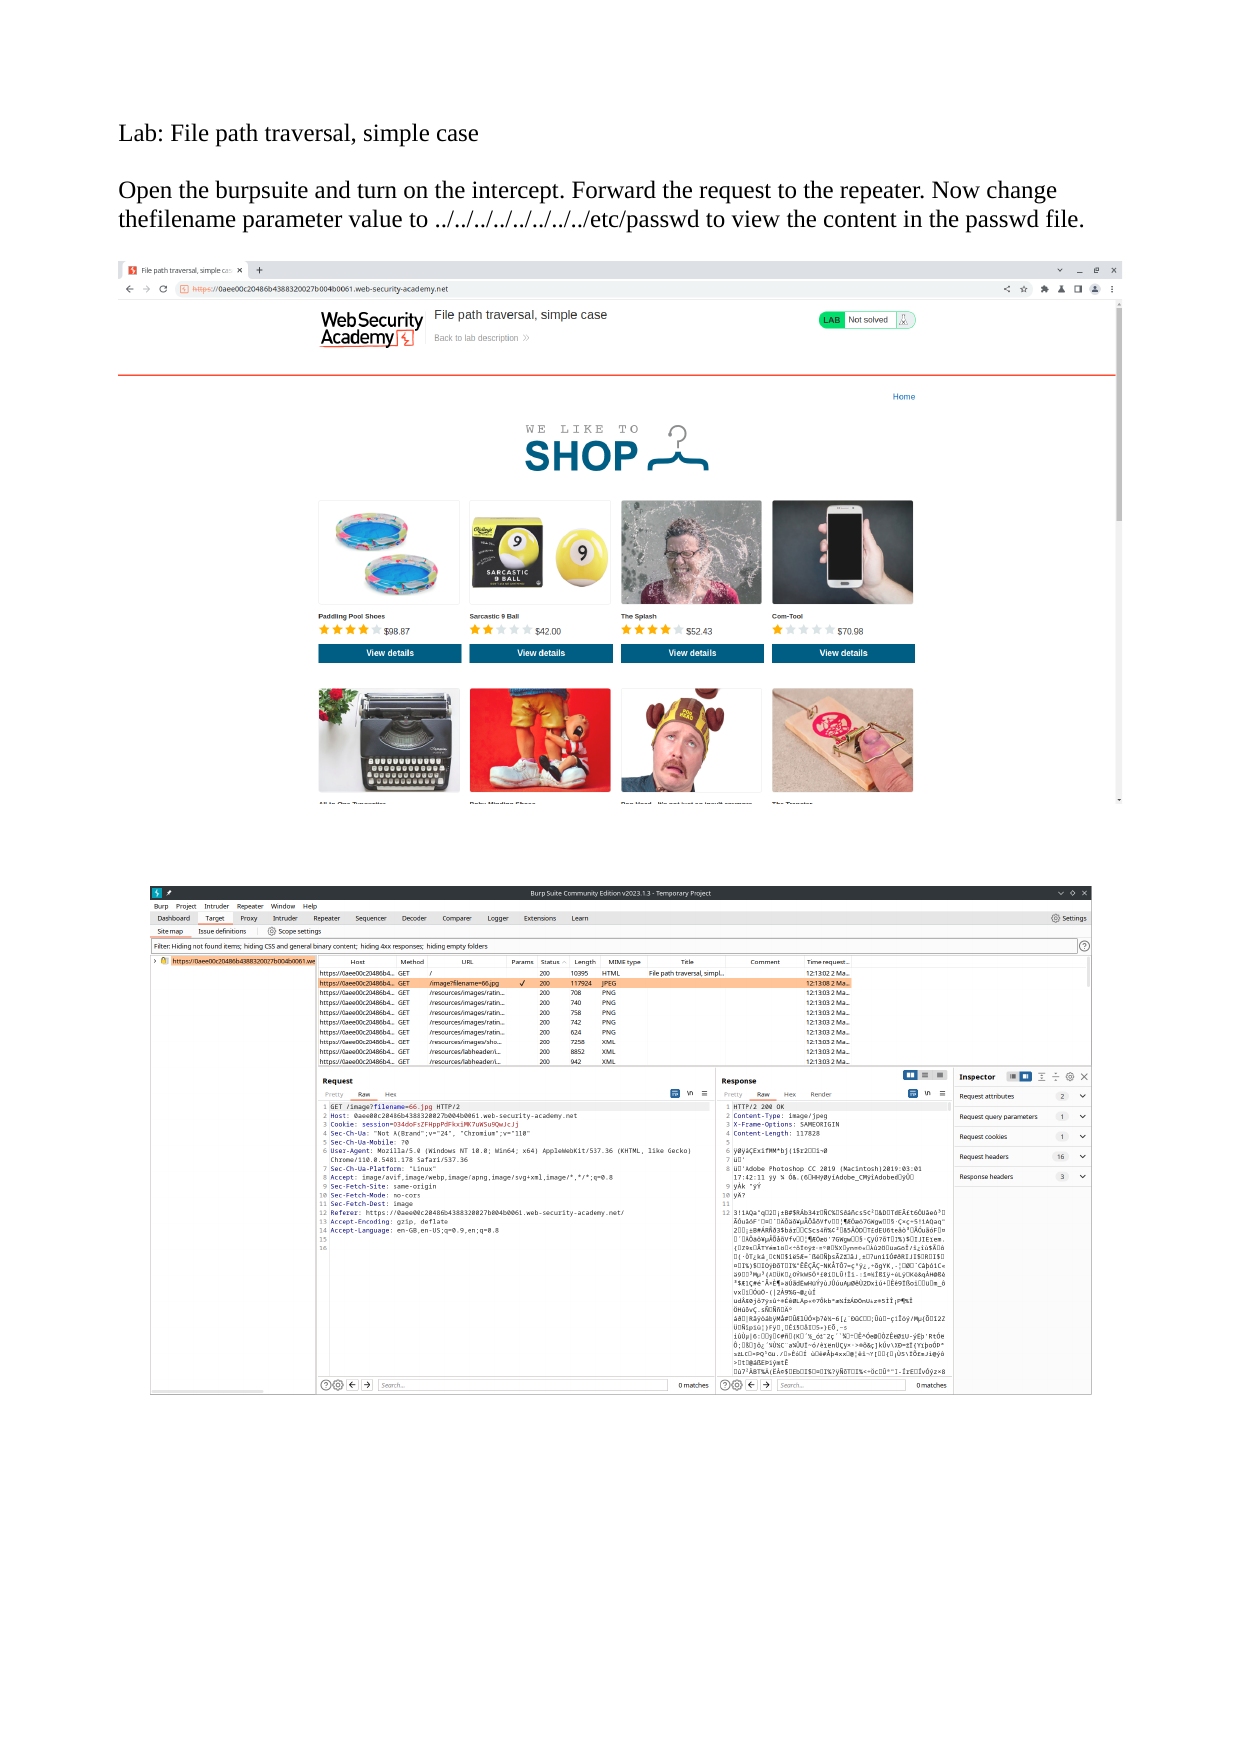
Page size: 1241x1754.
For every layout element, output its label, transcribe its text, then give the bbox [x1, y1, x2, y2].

picture [118, 261, 1123, 804]
text Open the burpsuite and turn on the intercept. Forward the request to the repeater. Now change thefilename parameter value to ../../../../../../../../etc/passwd to view the content in the passwd file. [118, 176, 1122, 233]
text Lab: File path traversal, simple case [118, 118, 1122, 147]
picture [118, 861, 1123, 1432]
